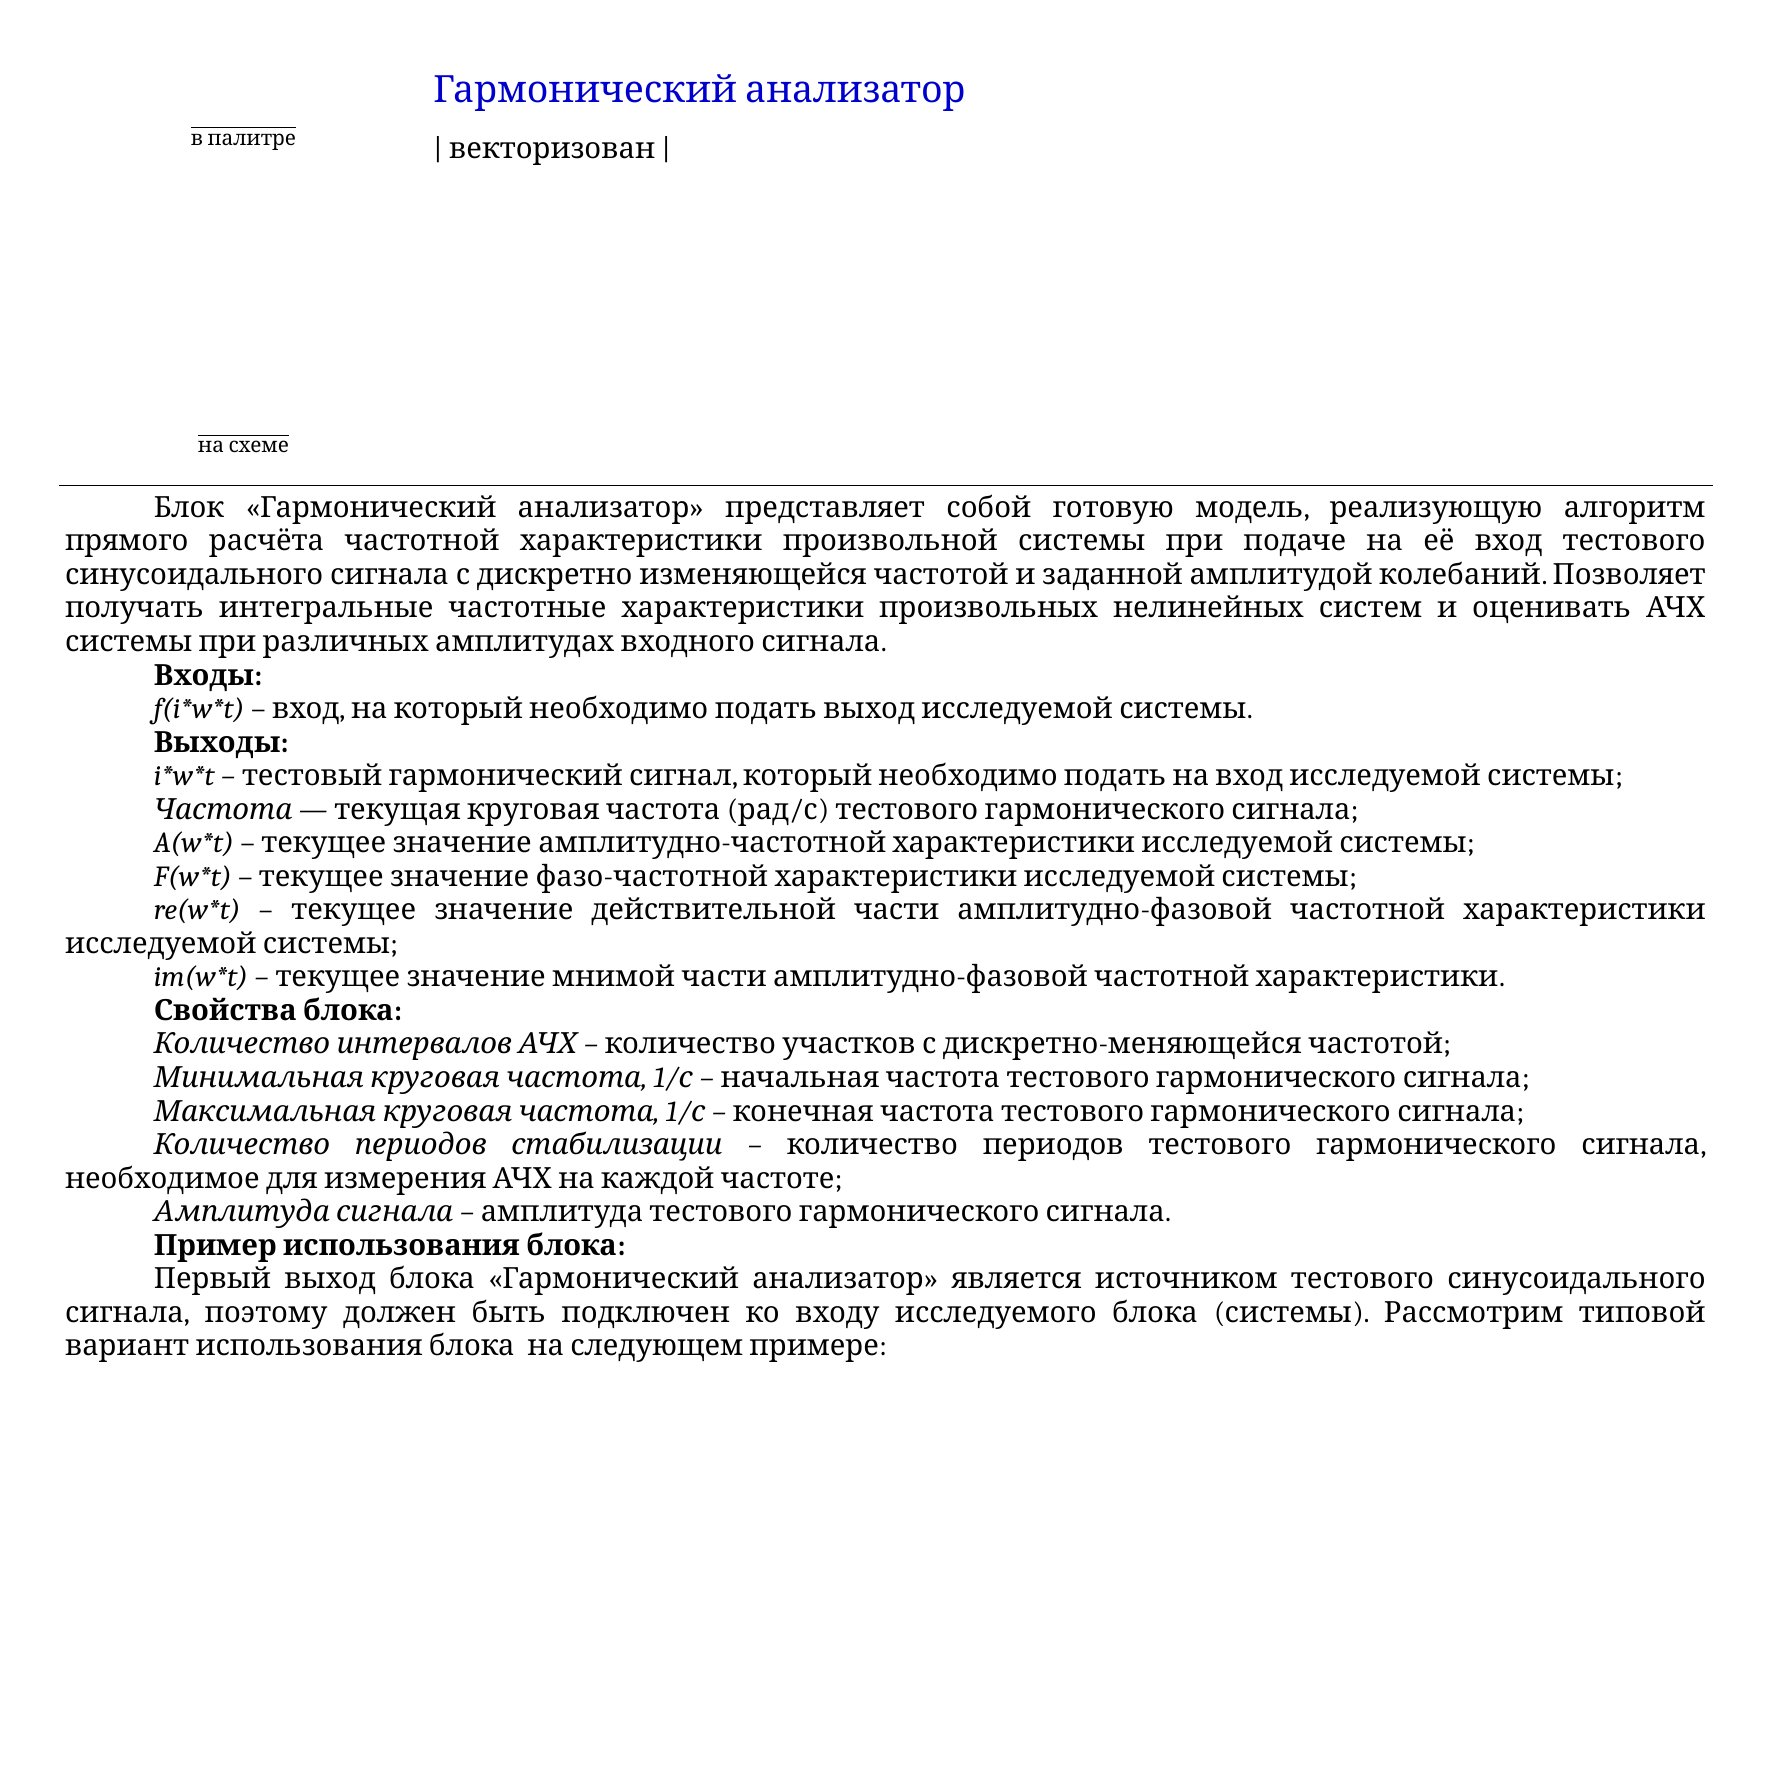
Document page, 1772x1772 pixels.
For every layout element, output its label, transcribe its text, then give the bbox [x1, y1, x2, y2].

table_header Гармонический анализатор [428, 59, 1713, 121]
table_cell Блок «Гармонический анализатор» представляет собой готовую модель, реализующую алгоритм прямого расчёта частотной характеристики произвольной системы при подаче на её вход тестового синусоидального сигнала с дискретно изменяющейся частотой и заданной амплитудой колебаний. Позволяет получать интегральные частотные характеристики произвольных нелинейных систем и оценивать АЧХ системы при различных амплитудах входного сигнала. Входы: f(i*w*t) – вход, на который необходимо подать выход исследуемой системы. Выходы: i*w*t – тестовый гармонический сигнал, который необходимо подать на вход исследуемой системы; Частота — текущая круговая частота (рад/с) тестового гармонического сигнала; A(w*t) – текущее значение амплитудно-частотной характеристики исследуемой системы; F(w*t) – текущее значение фазо-частотной характеристики исследуемой системы; re(w*t) – текущее значение действительной части амплитудно-фазовой частотной характеристики исследуемой системы; im(w*t) – текущее значение мнимой части амплитудно-фазовой частотной характеристики. Свойства блока: Количество интервалов АЧХ – количество участков с дискретно-меняющейся частотой; Минимальная круговая частота, 1/с – начальная частота тестового гармонического сигнала; Максимальная круговая частота, 1/с – конечная частота тестового гармонического сигнала; Количество периодов стабилизации – количество периодов тестового гармонического сигнала, необходимое для измерения АЧХ на каждой частоте; Амплитуда сигнала – амплитуда тестового гармонического сигнала. Пример использования блока: Первый выход блока «Гармонический анализатор» является источником тестового синусоидального сигнала, поэтому должен быть подключен ко входу исследуемого блока (системы). Рассмотрим типовой вариант использования блока на следующем примере: [59, 486, 1713, 1381]
table_cell | векторизован | [428, 121, 1713, 178]
table_cell в палитре [59, 121, 427, 178]
table_cell [428, 178, 1713, 428]
table_header [59, 59, 427, 121]
table_cell [59, 178, 427, 428]
table_cell [428, 428, 1713, 485]
table_cell на схеме [59, 428, 427, 485]
